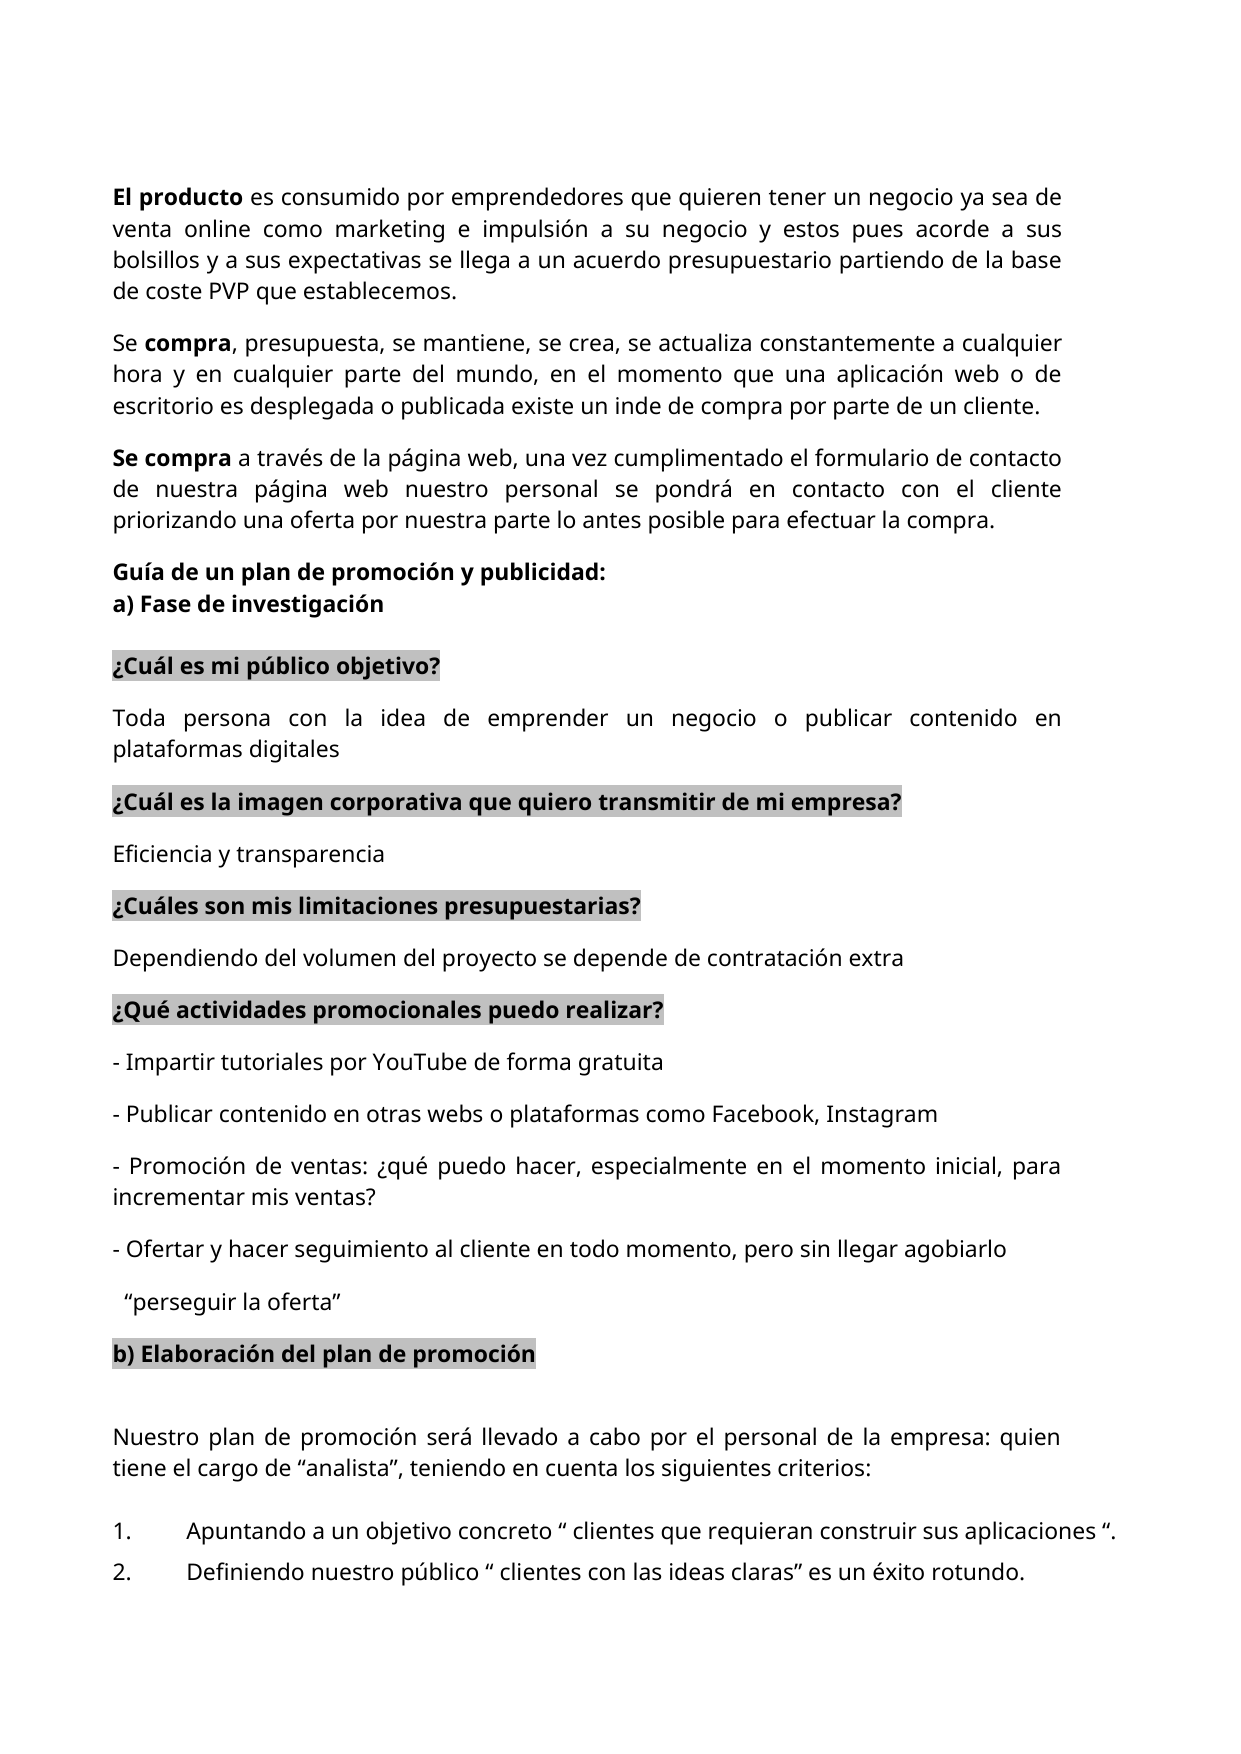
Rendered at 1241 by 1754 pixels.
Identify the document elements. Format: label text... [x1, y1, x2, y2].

text ¿Cuáles son mis limitaciones presupuestarias? [75, 889, 1063, 921]
text El producto es consumido por emprendedores que quieren tener un negocio ya sea de venta online como marketing e impulsión a su negocio y estos pues acorde a sus bolsillos y a sus expectativas se llega a un acuerdo presupuestario partiendo de la base de coste PVP que establecemos. [75, 181, 1063, 306]
list Definiendo nuestro público “ clientes con las ideas claras” es un éxito rotundo. [112, 1556, 1181, 1587]
text - Promoción de ventas: ¿qué puedo hacer, especialmente en el momento inicial, para incrementar mis ventas? [75, 1150, 1063, 1212]
text a) Fase de investigación [112, 587, 1063, 619]
text Nuestro plan de promoción será llevado a cabo por el personal de la empresa: quien tiene el cargo de “analista”, teniendo en cuenta los siguientes criterios: [112, 1421, 1063, 1483]
text “perseguir la oferta” [75, 1285, 1063, 1317]
text Se compra a través de la página web, una vez cumplimentado el formulario de contacto de nuestra página web nuestro personal se pondrá en contacto con el cliente priorizando una oferta por nuestra parte lo antes posible para efectuar la compra. [75, 442, 1063, 535]
text Eficiencia y transparencia [112, 837, 1063, 869]
text ¿Qué actividades promocionales puedo realizar? [75, 994, 1063, 1025]
list Apuntando a un objetivo concreto “ clientes que requieran construir sus aplicaciones “. [112, 1514, 1181, 1546]
text ¿Cuál es la imagen corporativa que quiero transmitir de mi empresa? [75, 785, 1063, 817]
text - Ofertar y hacer seguimiento al cliente en todo momento, pero sin llegar agobiarlo [75, 1233, 1063, 1264]
text - Publicar contenido en otras webs o plataformas como Facebook, Instagram [75, 1098, 1063, 1129]
text ¿Cuál es mi público objetivo? [75, 650, 1063, 681]
text Toda persona con la idea de emprender un negocio o publicar contenido en plataformas digitales [75, 702, 1063, 764]
text b) Elaboración del plan de promoción [75, 1337, 1063, 1369]
text Guía de un plan de promoción y publicidad: [112, 556, 1063, 587]
text Se compra, presupuesta, se mantiene, se crea, se actualiza constantemente a cualquier hora y en cualquier parte del mundo, en el momento que una aplicación web o de escritorio es desplegada o publicada existe un inde de compra por parte de un cliente. [75, 327, 1063, 421]
text - Impartir tutoriales por YouTube de forma gratuita [75, 1046, 1063, 1077]
text Dependiendo del volumen del proyecto se depende de contratación extra [75, 942, 1063, 973]
